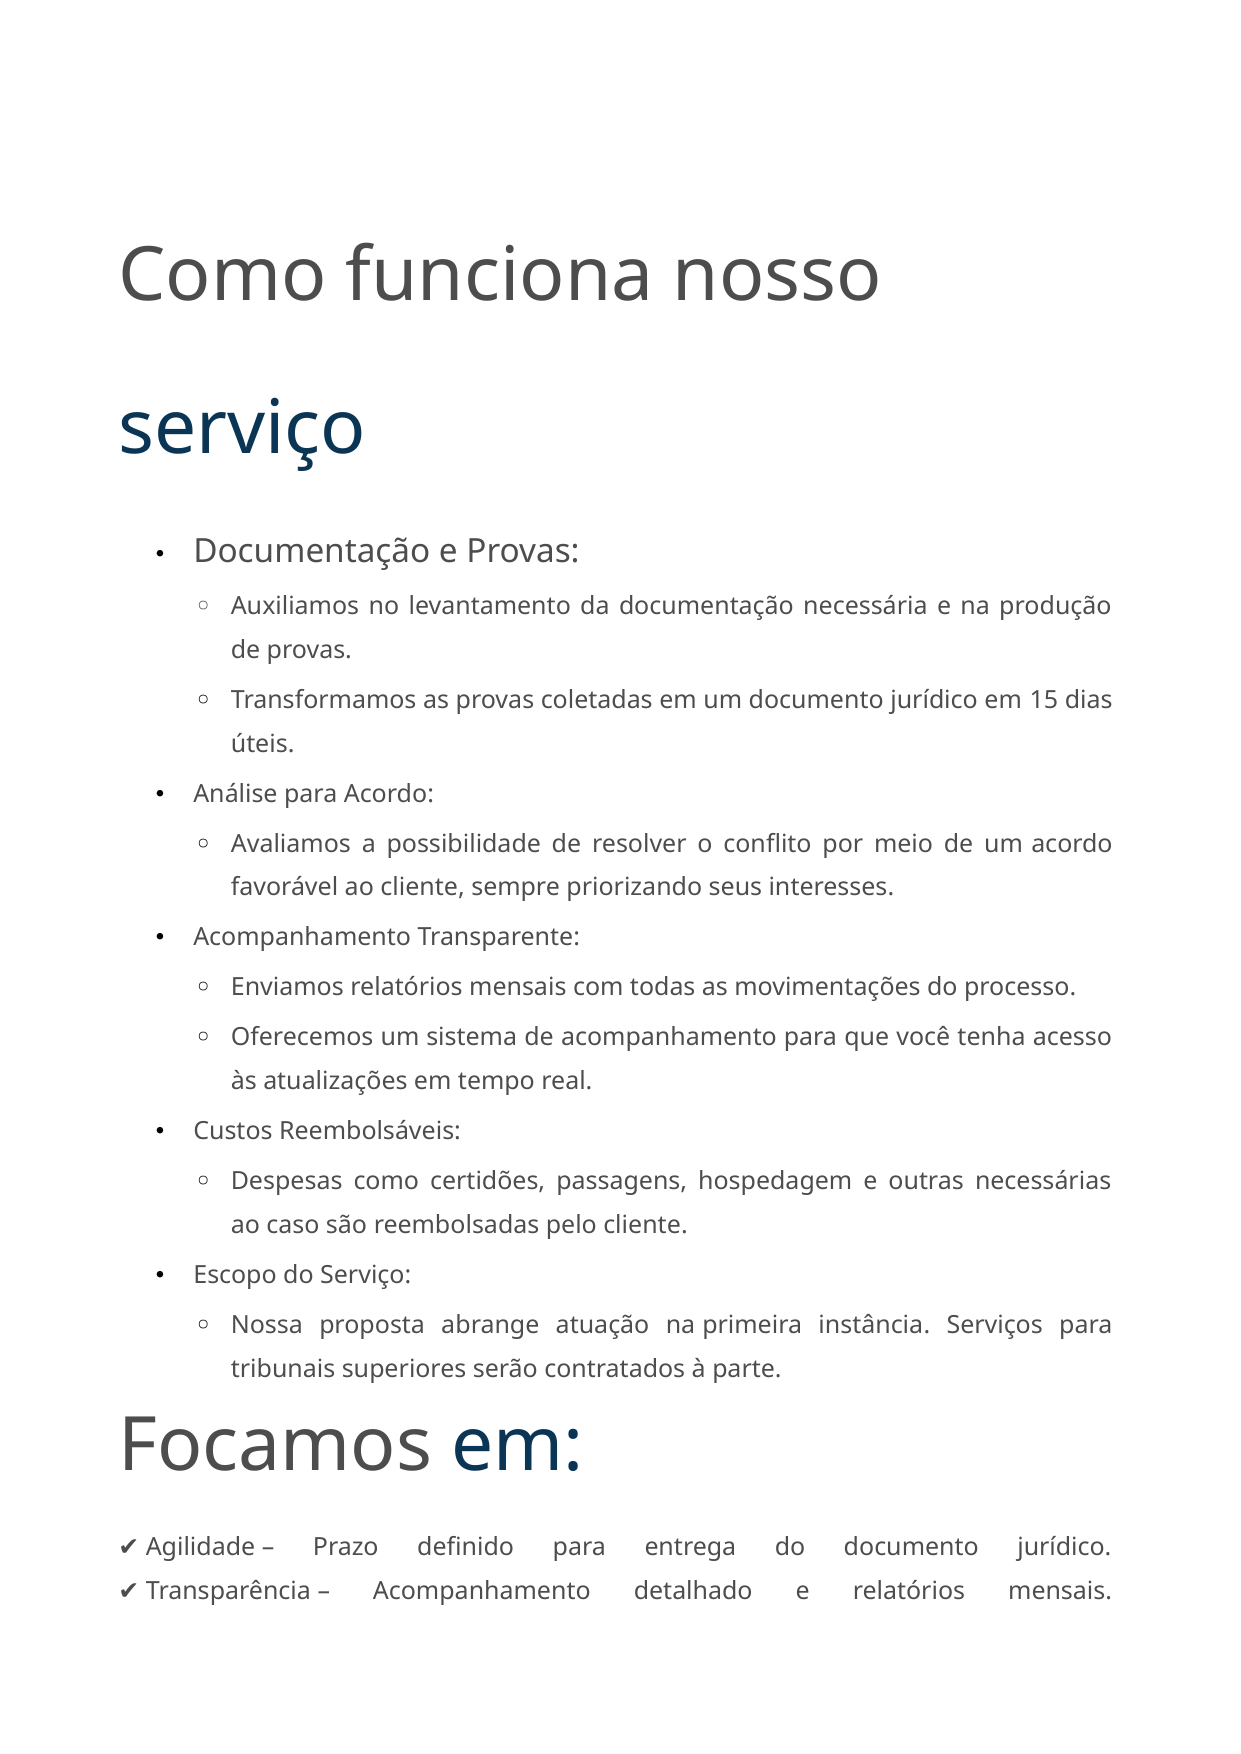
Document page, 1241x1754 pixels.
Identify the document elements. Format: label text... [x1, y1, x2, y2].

list Custos Reembolsáveis: [156, 1103, 1112, 1147]
list Nossa proposta abrange atuação na primeira instância. Serviços para tribunais superiores serão contratados à parte. [193, 1297, 1112, 1384]
list Análise para Acordo: [156, 766, 1112, 809]
list Auxiliamos no levantamento da documentação necessária e na produção de provas. [193, 578, 1112, 666]
list Acompanhamento Transparente: [156, 909, 1112, 953]
text ✔ Agilidade – Prazo definido para entrega do documento jurídico. ✔ Transparência – Acompanhamento detalhado e relatórios mensais. [118, 1519, 1112, 1607]
list Despesas como certidões, passagens, hospedagem e outras necessárias ao caso são reembolsadas pelo cliente. [193, 1153, 1112, 1241]
list Focamos em: [118, 1391, 1112, 1493]
list Enviamos relatórios mensais com todas as movimentações do processo. [193, 959, 1112, 1003]
list Escopo do Serviço: [156, 1247, 1112, 1291]
list Oferecemos um sistema de acompanhamento para que você tenha acesso às atualizações em tempo real. [193, 1009, 1112, 1097]
list Documentação e Provas: [156, 526, 1112, 572]
list Avaliamos a possibilidade de resolver o conflito por meio de um acordo favorável ao cliente, sempre priorizando seus interesses. [193, 816, 1112, 903]
subtitle Como funciona nosso serviço [118, 220, 1066, 475]
list Transformamos as provas coletadas em um documento jurídico em 15 dias úteis. [193, 672, 1112, 759]
